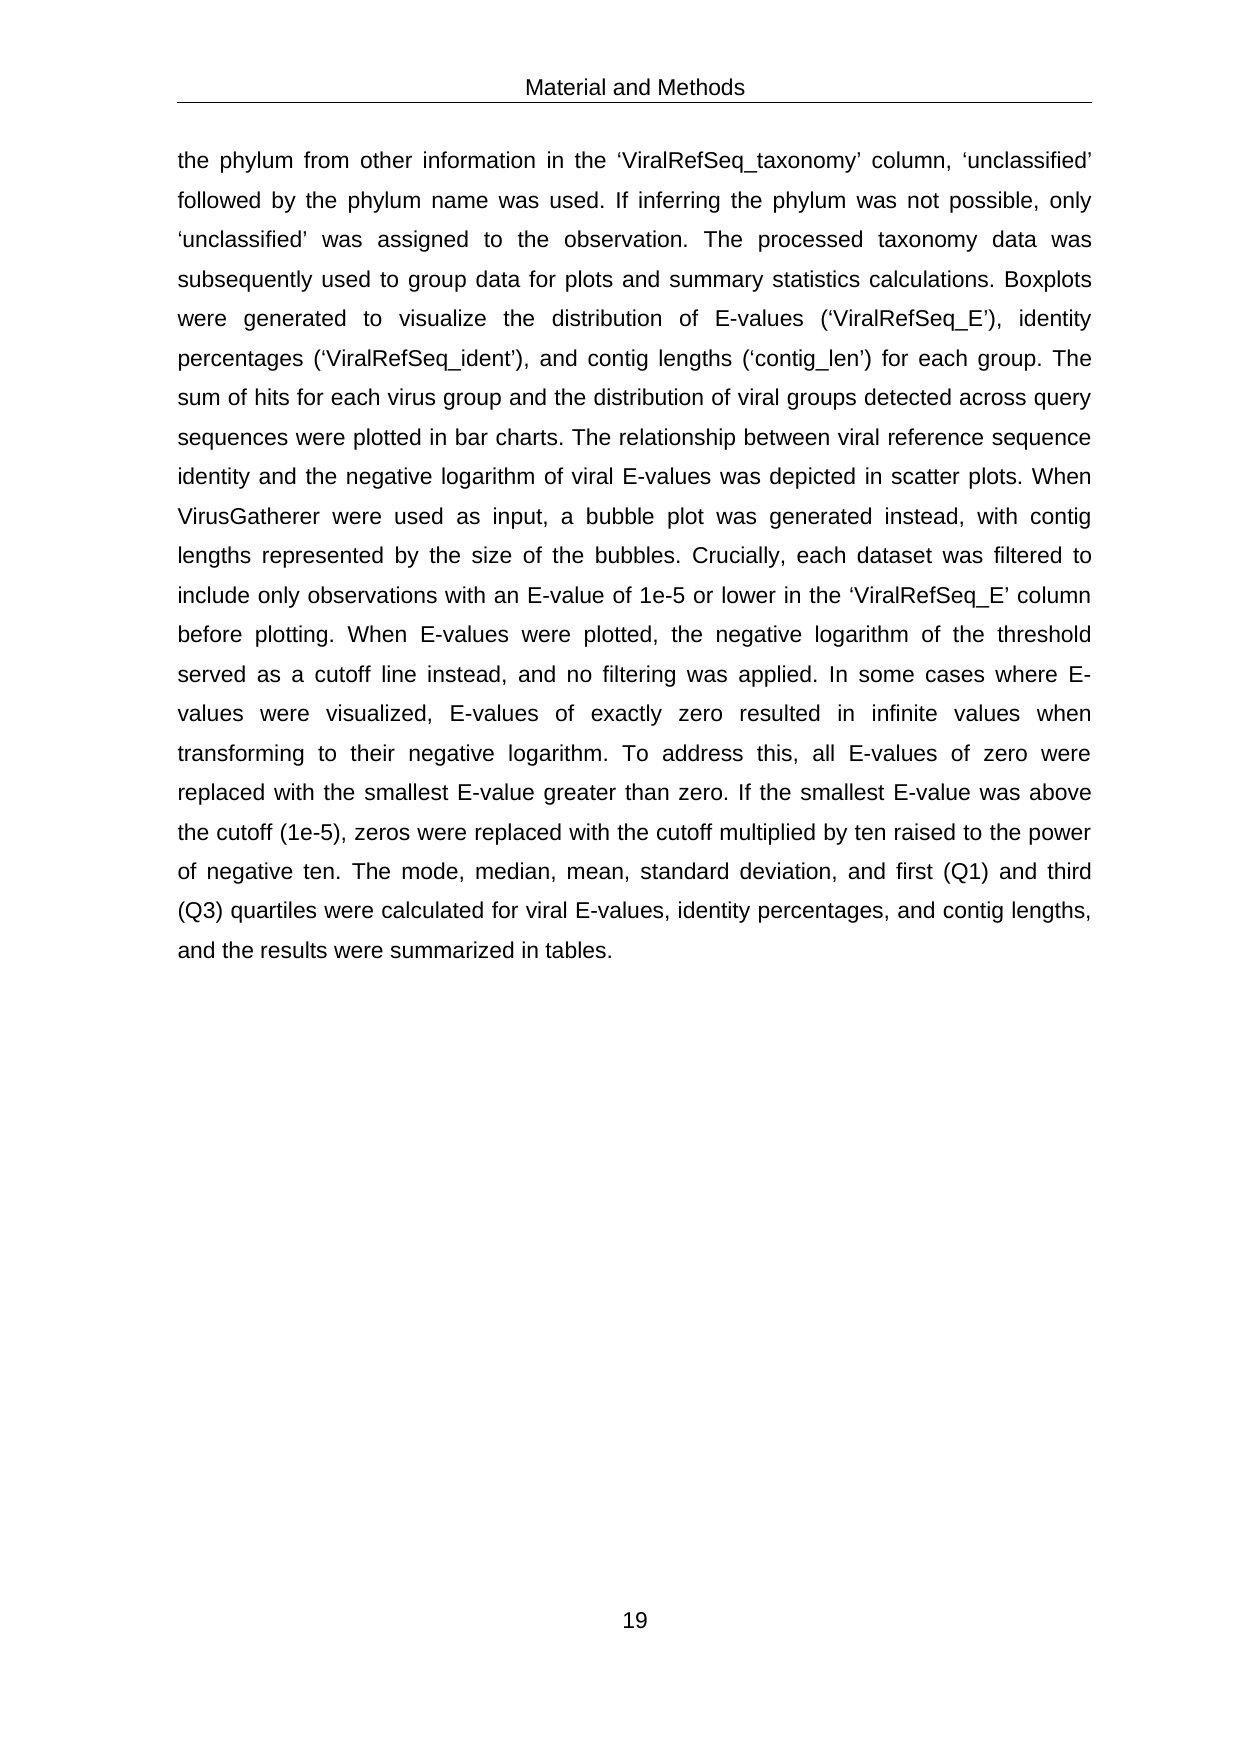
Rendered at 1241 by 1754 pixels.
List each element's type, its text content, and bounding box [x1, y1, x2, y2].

text the phylum from other information in the ‘ViralRefSeq_taxonomy’ column, ‘unclassified’ followed by the phylum name was used. If inferring the phylum was not possible, only ‘unclassified’ was assigned to the observation. The processed taxonomy data was subsequently used to group data for plots and summary statistics calculations. Boxplots were generated to visualize the distribution of E-values (‘ViralRefSeq_E’), identity percentages (‘ViralRefSeq_ident’), and contig lengths (‘contig_len’) for each group. The sum of hits for each virus group and the distribution of viral groups detected across query sequences were plotted in bar charts. The relationship between viral reference sequence identity and the negative logarithm of viral E-values was depicted in scatter plots. When VirusGatherer were used as input, a bubble plot was generated instead, with contig lengths represented by the size of the bubbles. Crucially, each dataset was filtered to include only observations with an E-value of 1e-5 or lower in the ‘ViralRefSeq_E’ column before plotting. When E-values were plotted, the negative logarithm of the threshold served as a cutoff line instead, and no filtering was applied. In some cases where E-values were visualized, E-values of exactly zero resulted in infinite values when transforming to their negative logarithm. To address this, all E-values of zero were replaced with the smallest E-value greater than zero. If the smallest E-value was above the cutoff (1e-5), zeros were replaced with the cutoff multiplied by ten raised to the power of negative ten. The mode, median, mean, standard deviation, and first (Q1) and third (Q3) quartiles were calculated for viral E-values, identity percentages, and contig lengths, and the results were summarized in tables. [177, 147, 1092, 963]
